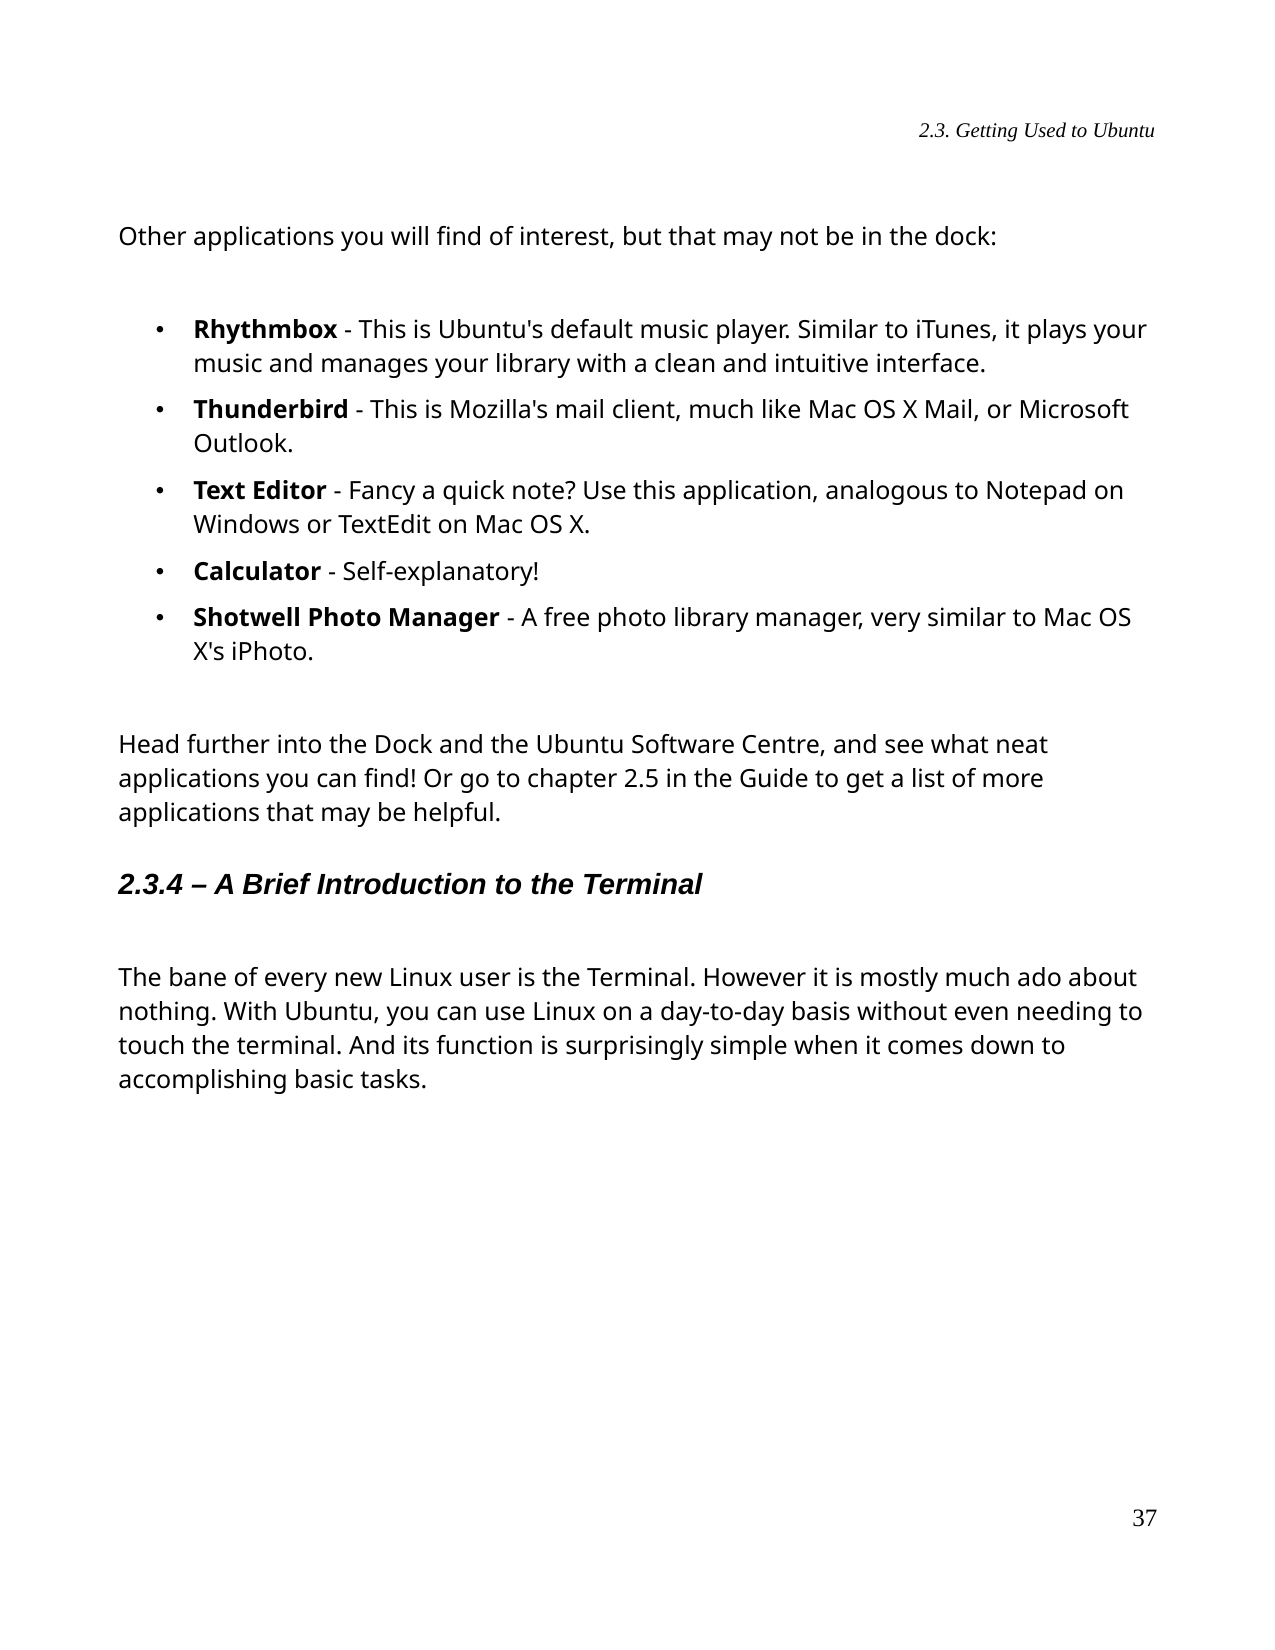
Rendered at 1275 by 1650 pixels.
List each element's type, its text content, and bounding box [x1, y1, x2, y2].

text Other applications you will find of interest, but that may not be in the dock: [118, 218, 1157, 252]
text Head further into the Dock and the Ubuntu Software Centre, and see what neat applications you can find! Or go to chapter 2.5 in the Guide to get a list of more applications that may be helpful. [118, 727, 1157, 829]
list Rhythmbox - This is Ubuntu's default music player. Similar to iTunes, it plays your music and manages your library with a clean and intuitive interface. [156, 311, 1157, 379]
text The bane of every new Linux user is the Terminal. However it is mostly much ado about nothing. With Ubuntu, you can use Linux on a day-to-day basis without even needing to touch the terminal. And its function is surprisingly simple when it comes down to accomplishing basic tasks. [118, 959, 1157, 1096]
subtitle 2.3.4 – A Brief Introduction to the Terminal [118, 867, 1157, 900]
list Thunderbird - This is Mozilla's mail client, much like Mac OS X Mail, or Microsoft Outlook. [156, 392, 1157, 460]
list Shotwell Photo Manager - A free photo library manager, very similar to Mac OS X's iPhoto. [156, 600, 1157, 668]
list Calculator - Self-explanatory! [156, 553, 1157, 587]
list Text Editor - Fancy a quick note? Use this application, analogous to Notepad on Windows or TextEdit on Mac OS X. [156, 473, 1157, 541]
